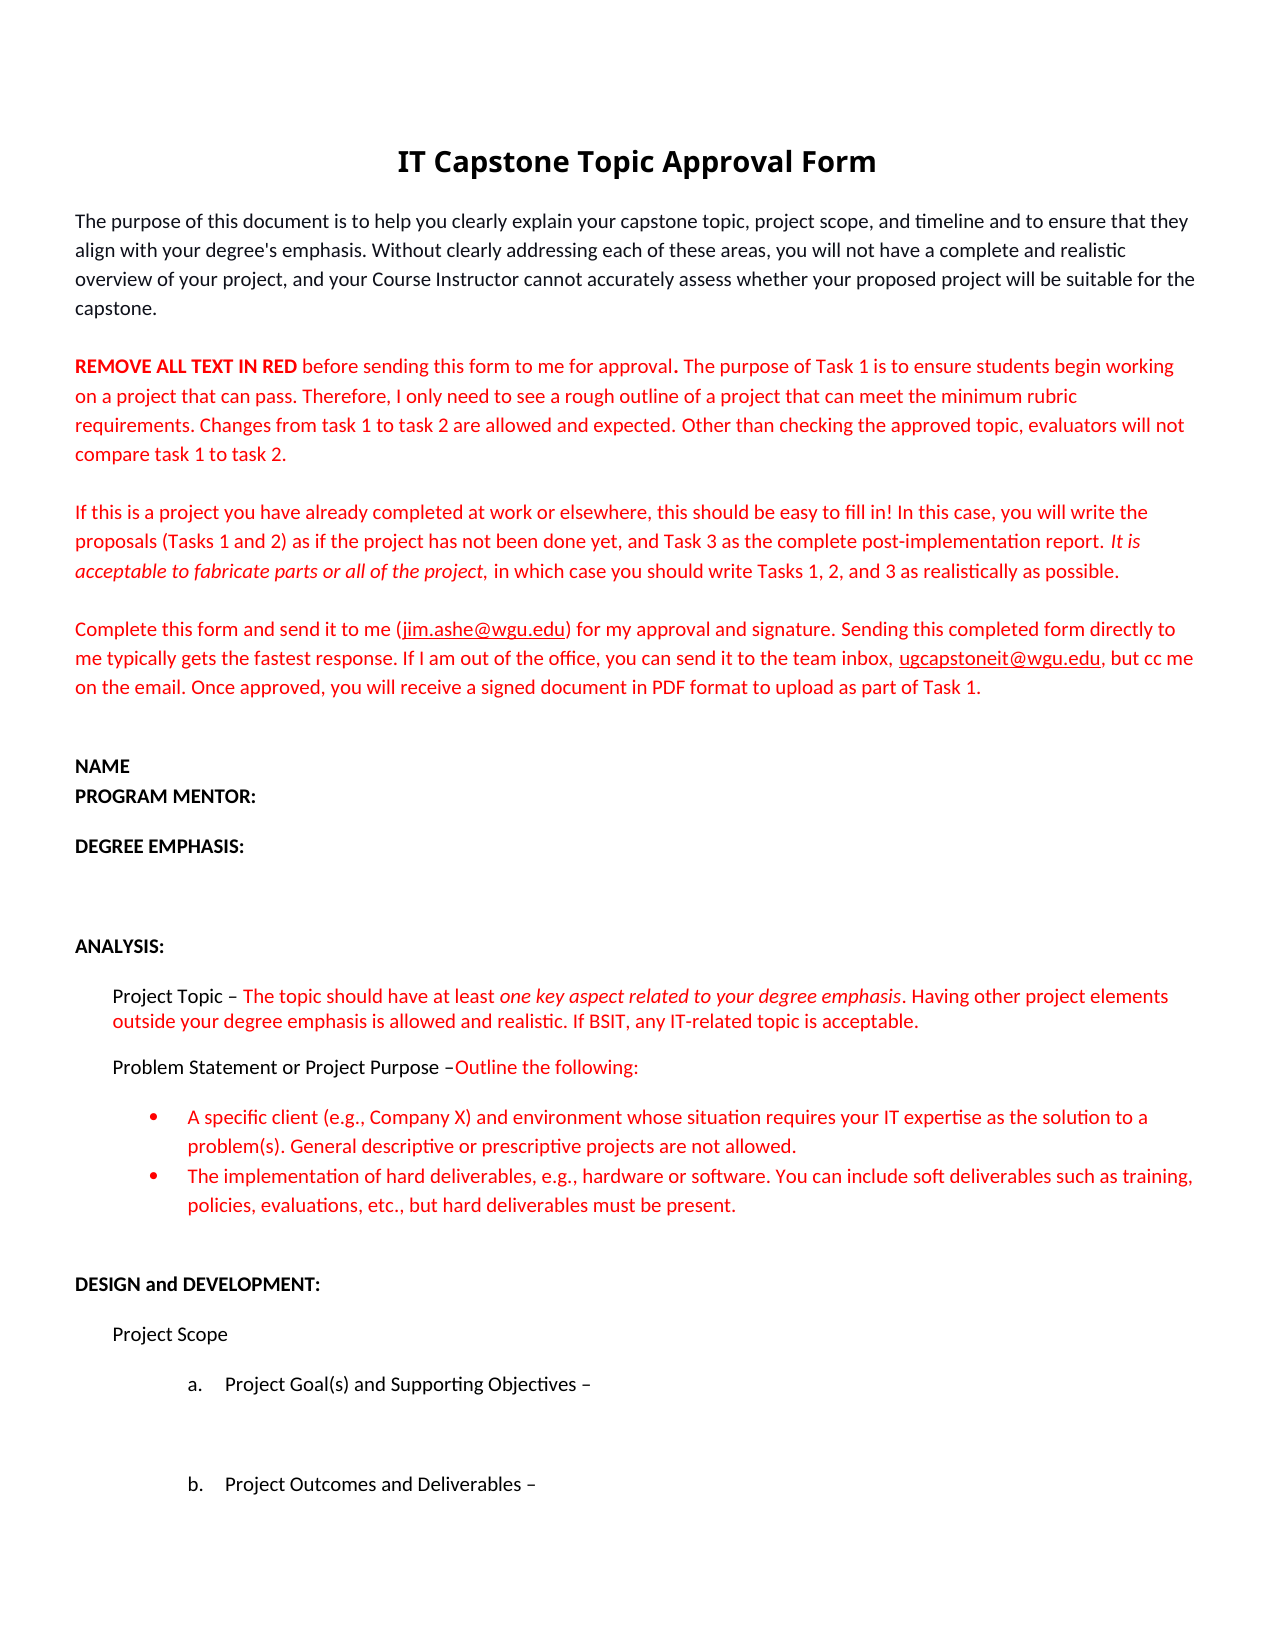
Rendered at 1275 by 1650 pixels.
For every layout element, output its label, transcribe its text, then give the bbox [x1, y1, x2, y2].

text NAME PROGRAM MENTOR: [75, 754, 1200, 808]
text The purpose of this document is to help you clearly explain your capstone topic, project scope, and timeline and to ensure that they align with your degree's emphasis. Without clearly addressing each of these areas, you will not have a complete and realistic overview of your project, and your Course Instructor cannot accurately assess whether your proposed project will be suitable for the capstone. [75, 208, 1200, 321]
text If this is a project you have already completed at work or elsewhere, this should be easy to fill in! In this case, you will write the proposals (Tasks 1 and 2) as if the project has not been done yet, and Task 3 as the complete post-implementation report. It is acceptable to fabricate parts or all of the project, in which case you should write Tasks 1, 2, and 3 as realistically as possible. [75, 499, 1200, 583]
list A specific client (e.g., Company X) and environment whose situation requires your IT expertise as the solution to a problem(s). General descriptive or prescriptive projects are not allowed. [150, 1104, 1200, 1159]
list Project Goal(s) and Supporting Objectives – [187, 1371, 1200, 1397]
text ANALYSIS: [75, 933, 1200, 958]
text Project Topic – The topic should have at least one key aspect related to your degree emphasis. Having other project elements outside your degree emphasis is allowed and realistic. If BSIT, any IT-related topic is acceptable. [112, 983, 1200, 1034]
text Problem Statement or Project Purpose –Outline the following: [112, 1054, 1200, 1080]
text Complete this form and send it to me (jim.ashe@wgu.edu) for my approval and signature. Sending this completed form directly to me typically gets the fastest response. If I am out of the office, you can send it to the team inbox, ugcapstoneit@wgu.edu, but cc me on the email. Once approved, you will receive a signed document in PDF format to upload as part of Task 1. [75, 616, 1200, 700]
list Project Outcomes and Deliverables – [187, 1471, 1200, 1497]
list The implementation of hard deliverables, e.g., hardware or software. You can include soft deliverables such as training, policies, evaluations, etc., but hard deliverables must be present. [150, 1163, 1200, 1217]
text IT Capstone Topic Approval Form [75, 141, 1200, 181]
text DESIGN and DEVELOPMENT: [75, 1271, 1200, 1297]
text Project Scope [112, 1321, 1200, 1347]
text REMOVE ALL TEXT IN RED before sending this form to me for approval. The purpose of Task 1 is to ensure students begin working on a project that can pass. Therefore, I only need to see a rough outline of a project that can meet the minimum rubric requirements. Changes from task 1 to task 2 are allowed and expected. Other than checking the approved topic, evaluators will not compare task 1 to task 2. [75, 354, 1200, 467]
text DEGREE EMPHASIS: [75, 833, 1200, 858]
